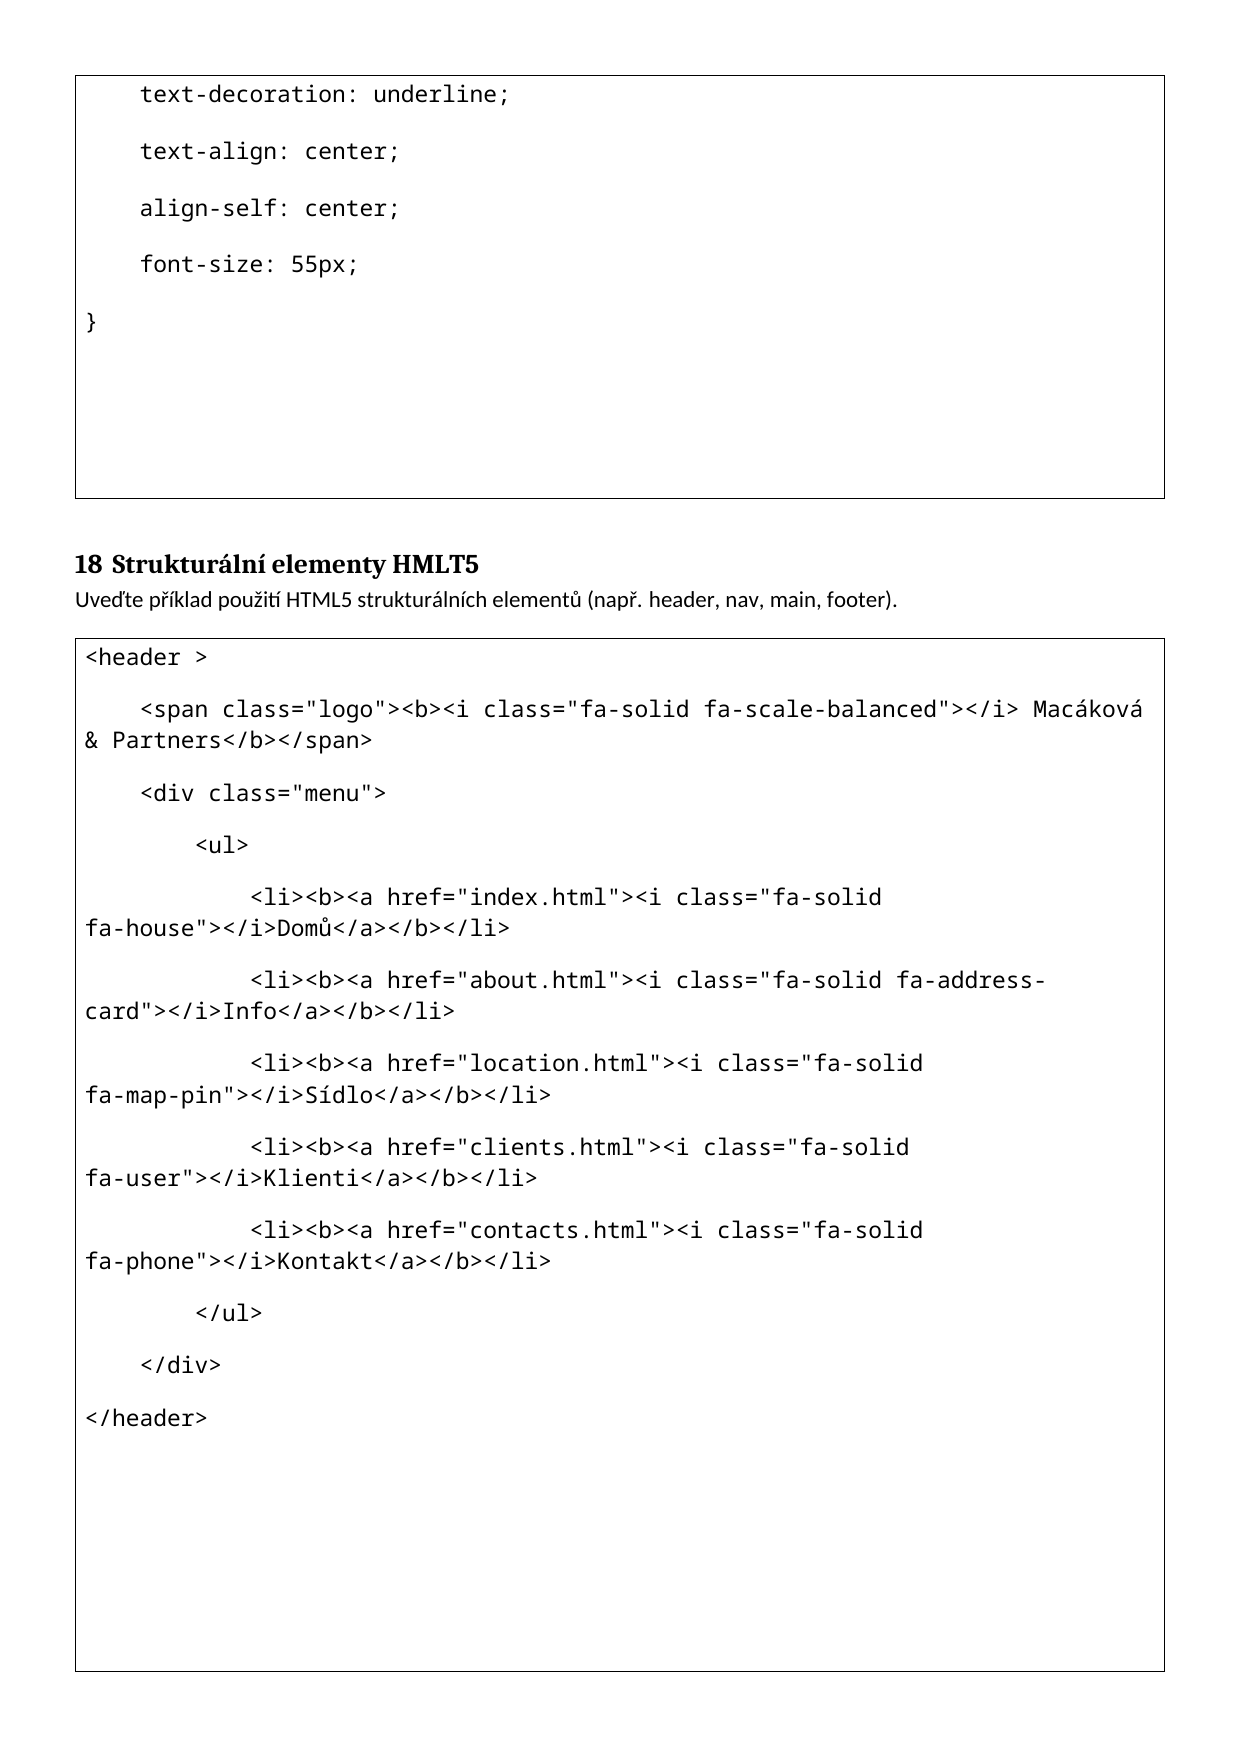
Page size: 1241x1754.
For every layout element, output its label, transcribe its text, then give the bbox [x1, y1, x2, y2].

text <span class="logo"><b><i class="fa-solid fa-scale-balanced"></i> Macáková & Partners</b></span> [76, 690, 1164, 756]
text <li><b><a href="contacts.html"><i class="fa-solid fa-phone"></i>Kontakt</a></b></li> [76, 1211, 1164, 1276]
text <li><b><a href="about.html"><i class="fa-solid fa-address-card"></i>Info</a></b></li> [76, 961, 1164, 1026]
text <li><b><a href="location.html"><i class="fa-solid fa-map-pin"></i>Sídlo</a></b></li> [76, 1044, 1164, 1110]
text <div class="menu"> [76, 773, 1164, 808]
text text-align: center; [76, 132, 1164, 166]
text font-size: 55px; [76, 245, 1164, 280]
text <li><b><a href="clients.html"><i class="fa-solid fa-user"></i>Klienti</a></b></li> [76, 1127, 1164, 1193]
text Uveďte příklad použití HTML5 strukturálních elementů (např. header, nav, main, footer). [75, 585, 1165, 613]
text </header> [76, 1398, 1164, 1433]
text text-decoration: underline; [76, 76, 1164, 109]
list Strukturální elementy HMLT5 [75, 549, 1165, 580]
text <header > [76, 639, 1164, 672]
text align-self: center; [76, 188, 1164, 223]
text <li><b><a href="index.html"><i class="fa-solid fa-house"></i>Domů</a></b></li> [76, 877, 1164, 943]
text } [76, 302, 1164, 336]
text </div> [76, 1346, 1164, 1381]
text <ul> [76, 825, 1164, 860]
text </ul> [76, 1294, 1164, 1328]
